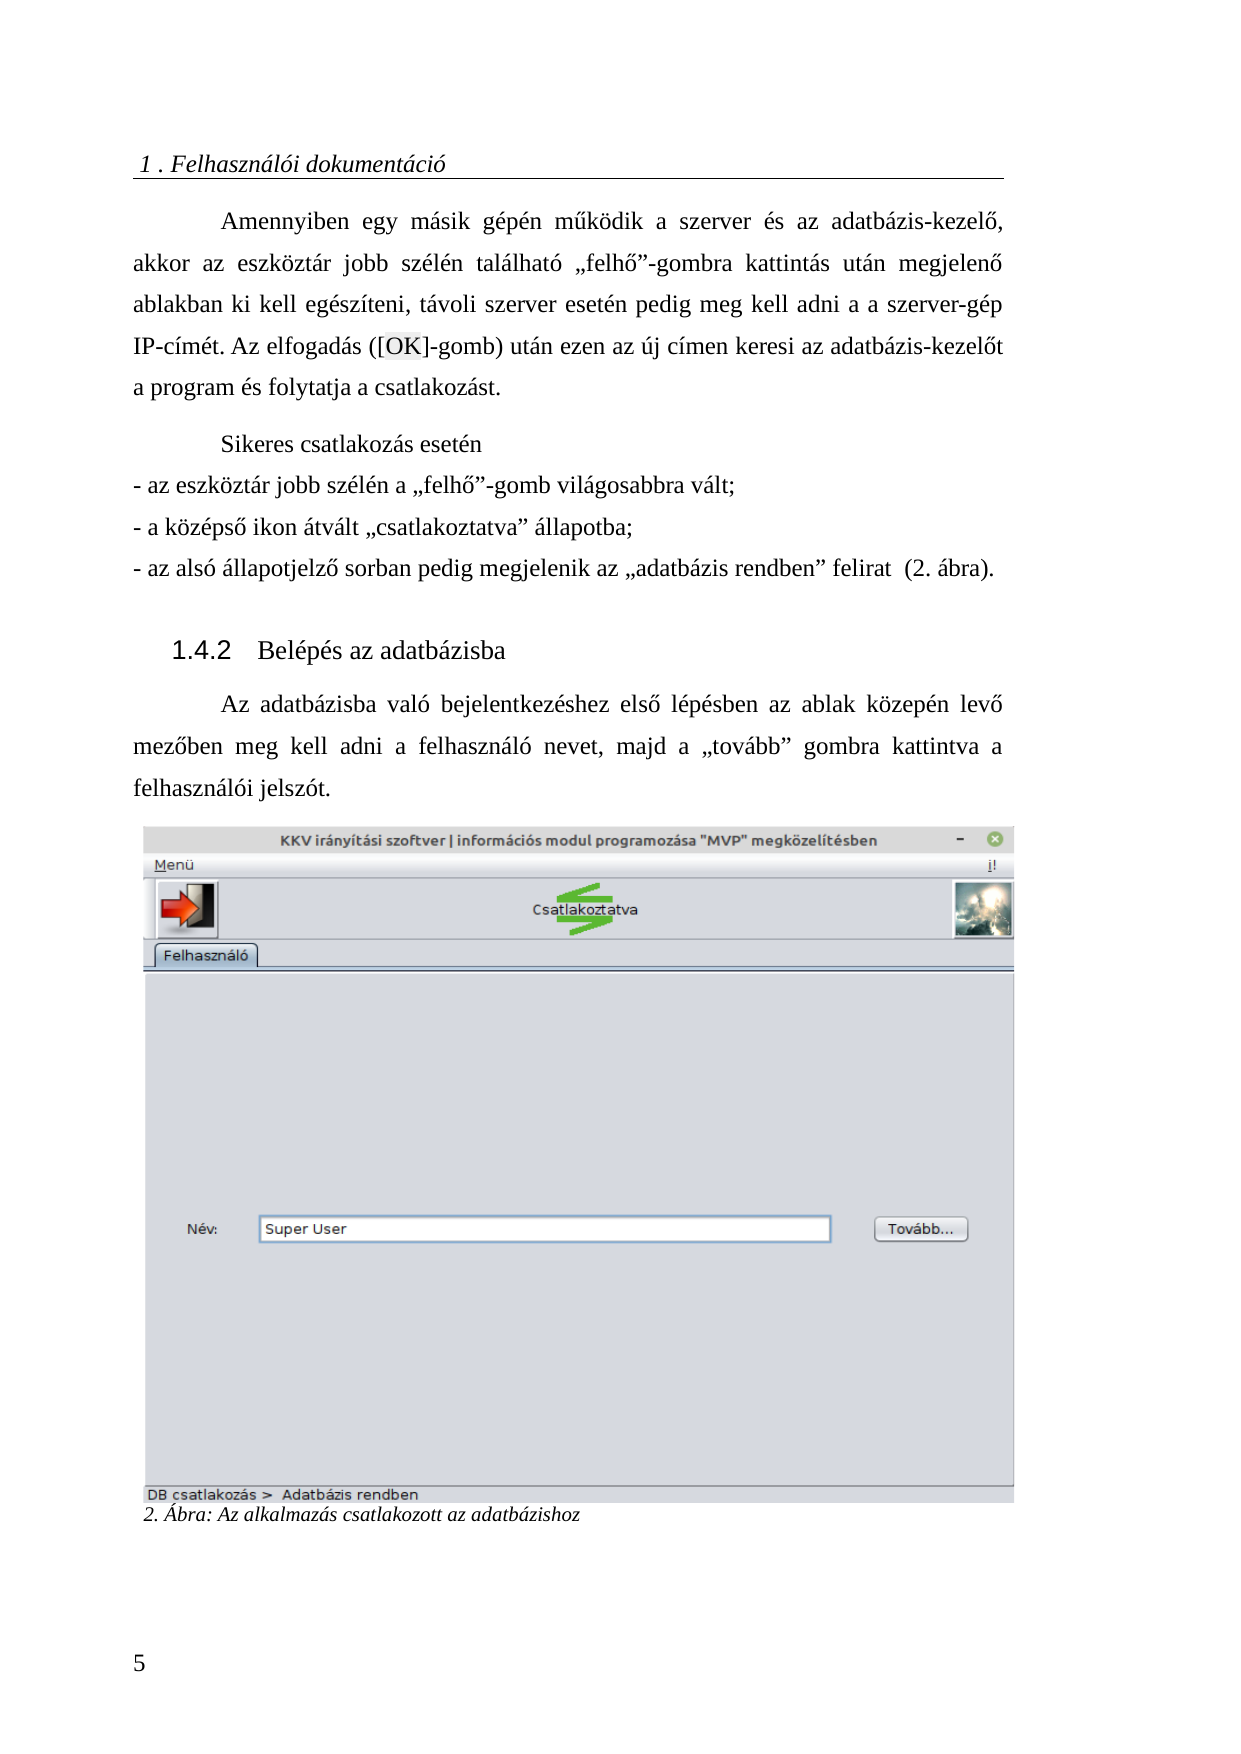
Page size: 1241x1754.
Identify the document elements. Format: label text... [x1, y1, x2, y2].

text Sikeres csatlakozás esetén - az eszköztár jobb szélén a „felhő”-gomb világosabbra vált; - a középső ikon átvált „csatlakoztatva” állapotba; - az alsó állapotjelző sorban pedig megjelenik az „adatbázis rendben” felirat (2. ábra). [133, 430, 1004, 582]
text 2. Ábra: Az alkalmazás csatlakozott az adatbázishoz [143, 1503, 1014, 1526]
subtitle Belépés az adatbázisba [239, 634, 1004, 665]
text Az adatbázisba való bejelentkezéshez első lépésben az ablak közepén levő mezőben meg kell adni a felhasználó nevet, majd a „tovább” gombra kattintva a felhasználói jelszót. [133, 691, 1004, 801]
picture [143, 826, 1015, 1503]
text Amennyiben egy másik gépén működik a szerver és az adatbázis-kezelő, akkor az eszköztár jobb szélén található „felhő”-gombra kattintás után megjelenő ablakban ki kell egészíteni, távoli szerver esetén pedig meg kell adni a a szerver-gép IP-címét. Az elfogadás ([OK]-gomb) után ezen az új címen keresi az adatbázis-kezelőt a program és folytatja a csatlakozást. [133, 207, 1004, 401]
